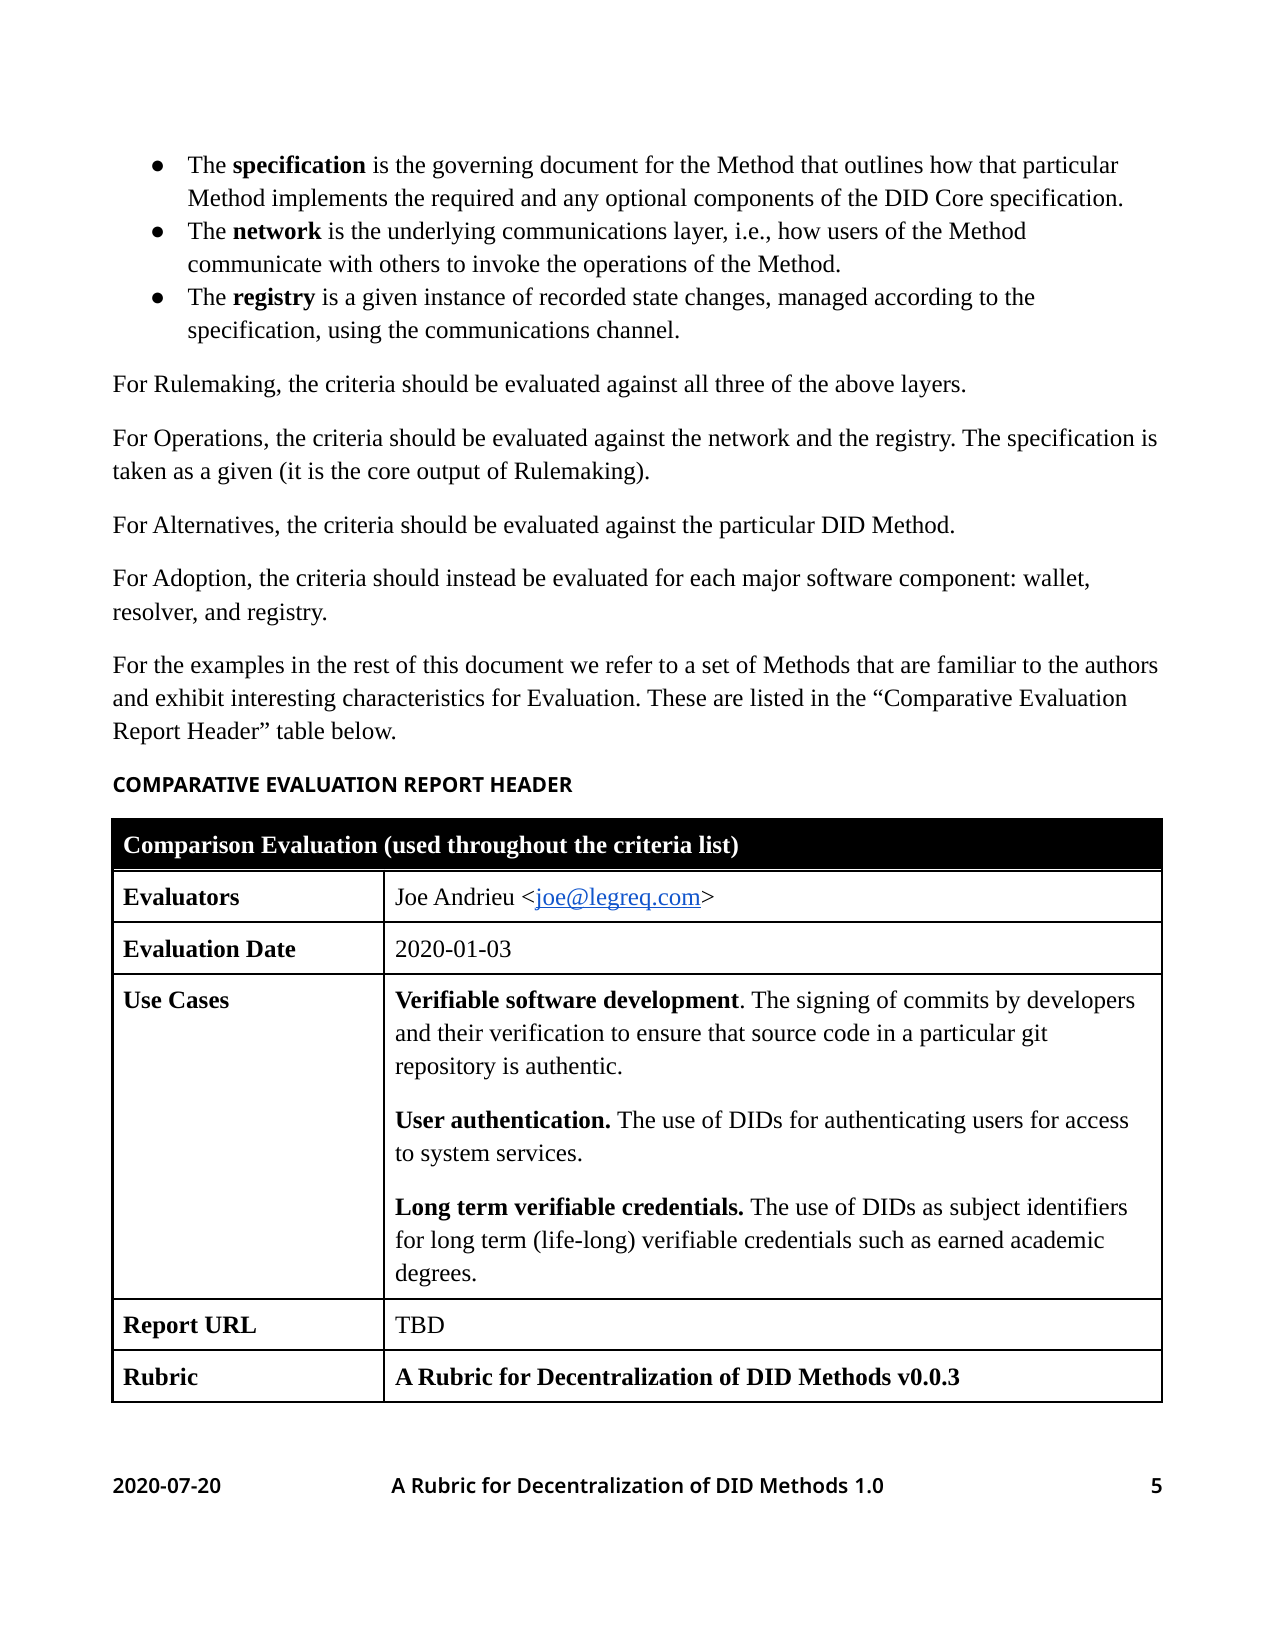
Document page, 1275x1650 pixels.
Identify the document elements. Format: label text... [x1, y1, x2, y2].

table_cell Evaluation Date [114, 923, 383, 973]
list The registry is a given instance of recorded state changes, managed according to the specification, using the communications channel. [150, 282, 1162, 344]
subtitle Comparative Evaluation Report Header [112, 770, 1162, 799]
table_cell 2020-01-03 [385, 923, 1161, 973]
text For the examples in the rest of this document we refer to a set of Methods that are familiar to the authors and exhibit interesting characteristics for Evaluation. These are listed in the “Comparative Evaluation Report Header” table below. [112, 650, 1162, 745]
list The specification is the governing document for the Method that outlines how that particular Method implements the required and any optional components of the DID Core specification. [150, 150, 1162, 212]
table_cell Use Cases [114, 975, 383, 1297]
table_header Comparison Evaluation (used throughout the criteria list) [114, 820, 1161, 869]
list The network is the underlying communications layer, i.e., how users of the Method communicate with others to invoke the operations of the Method. [150, 216, 1162, 278]
text For Alternatives, the criteria should be evaluated against the particular DID Method. [112, 510, 1162, 538]
table_cell A Rubric for Decentralization of DID Methods v0.0.3 [385, 1351, 1161, 1401]
table_cell Evaluators [114, 872, 383, 921]
text For Operations, the criteria should be evaluated against the network and the registry. The specification is taken as a given (it is the core output of Rulemaking). [112, 423, 1162, 484]
table_cell TBD [385, 1300, 1161, 1349]
table_cell Joe Andrieu <joe@legreq.com> [385, 872, 1161, 921]
text For Rulemaking, the criteria should be evaluated against all three of the above layers. [112, 369, 1162, 398]
table_cell Rubric [114, 1351, 383, 1401]
table_cell Verifiable software development. The signing of commits by developers and their verification to ensure that source code in a particular git repository is authentic. User authentication. The use of DIDs for authenticating users for access to system services. Long term verifiable credentials. The use of DIDs as subject identifiers for long term (life-long) verifiable credentials such as earned academic degrees. [385, 975, 1161, 1297]
text For Adoption, the criteria should instead be evaluated for each major software component: wallet, resolver, and registry. [112, 563, 1162, 625]
table_cell Report URL [114, 1300, 383, 1349]
